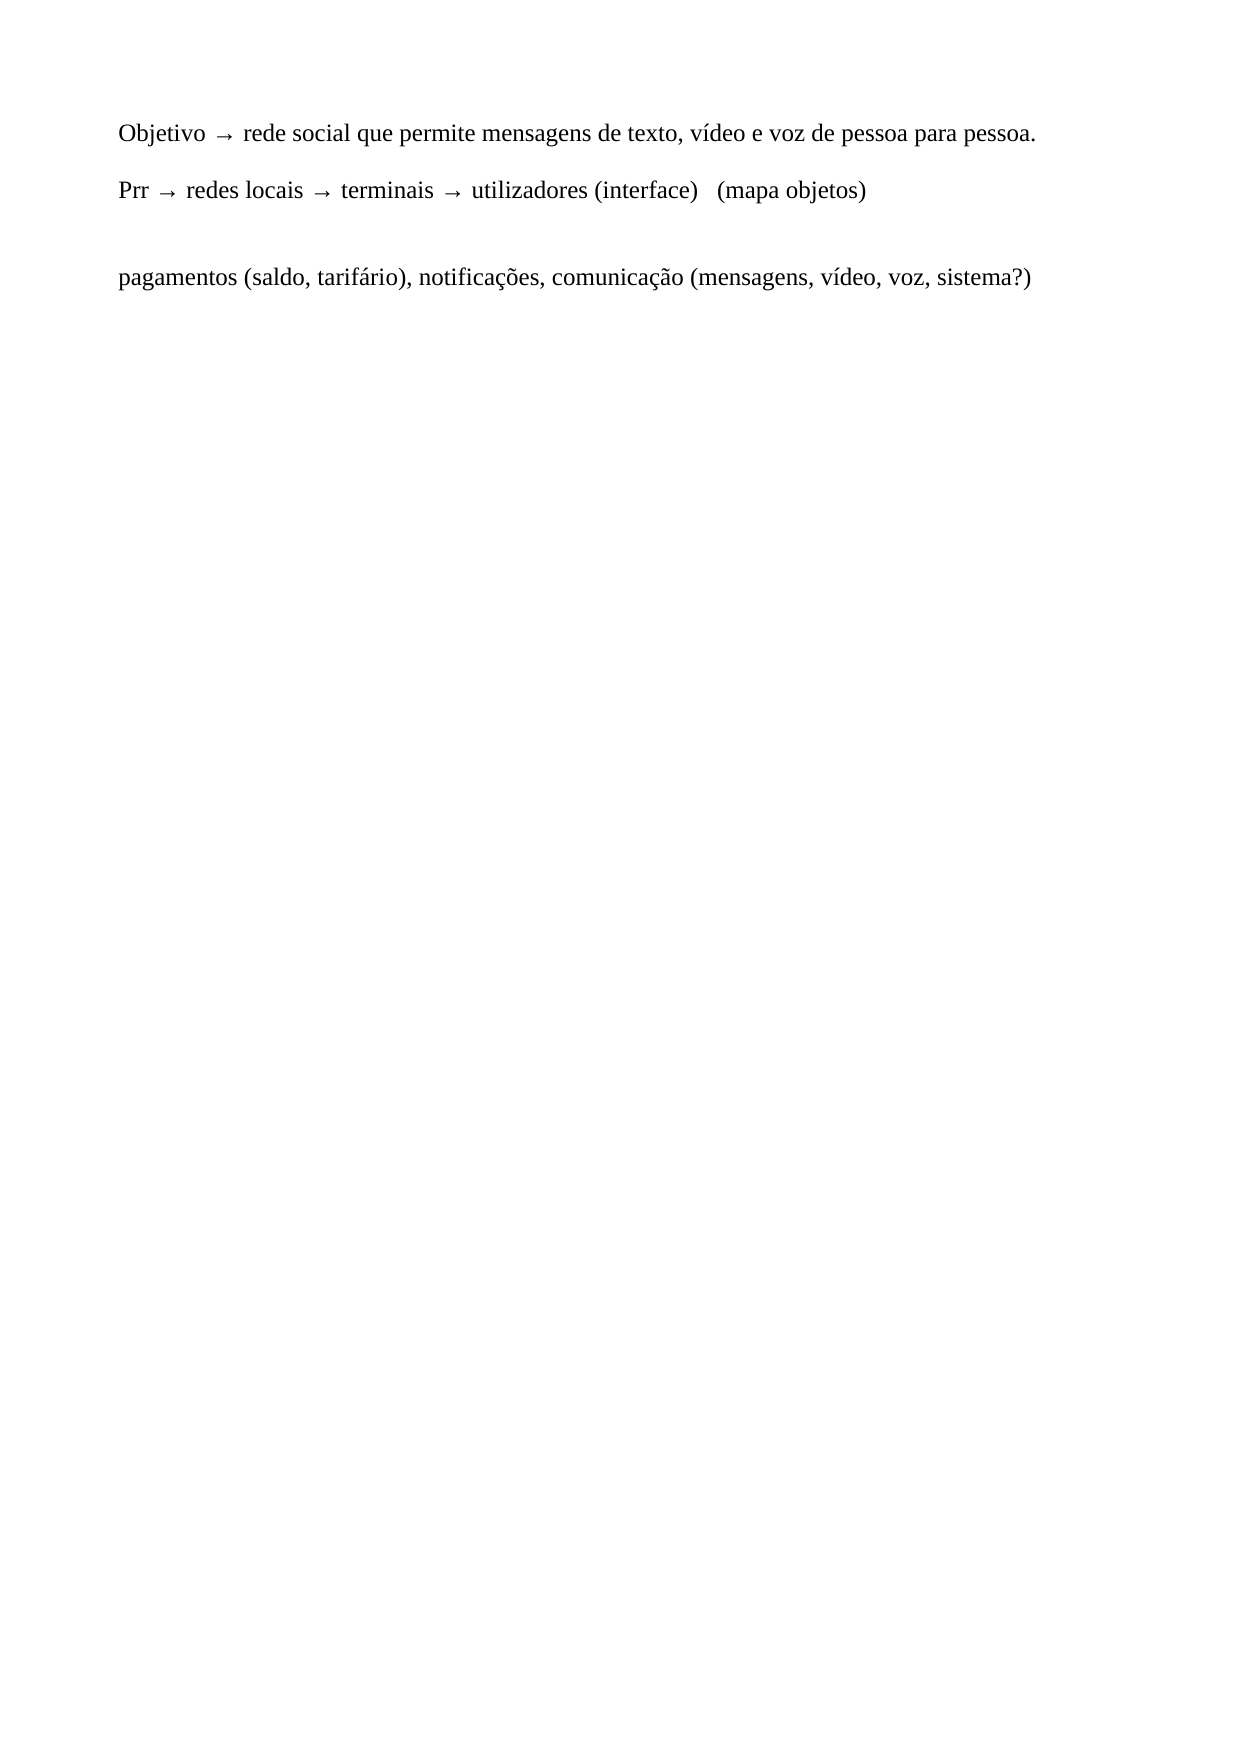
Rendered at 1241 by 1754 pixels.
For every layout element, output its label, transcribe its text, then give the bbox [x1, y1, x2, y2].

text Prr → redes locais → terminais → utilizadores (interface) (mapa objetos) [118, 176, 1122, 204]
text Objetivo → rede social que permite mensagens de texto, vídeo e voz de pessoa para pessoa. [118, 118, 1122, 147]
text pagamentos (saldo, tarifário), notificações, comunicação (mensagens, vídeo, voz, sistema?) [118, 262, 1122, 291]
